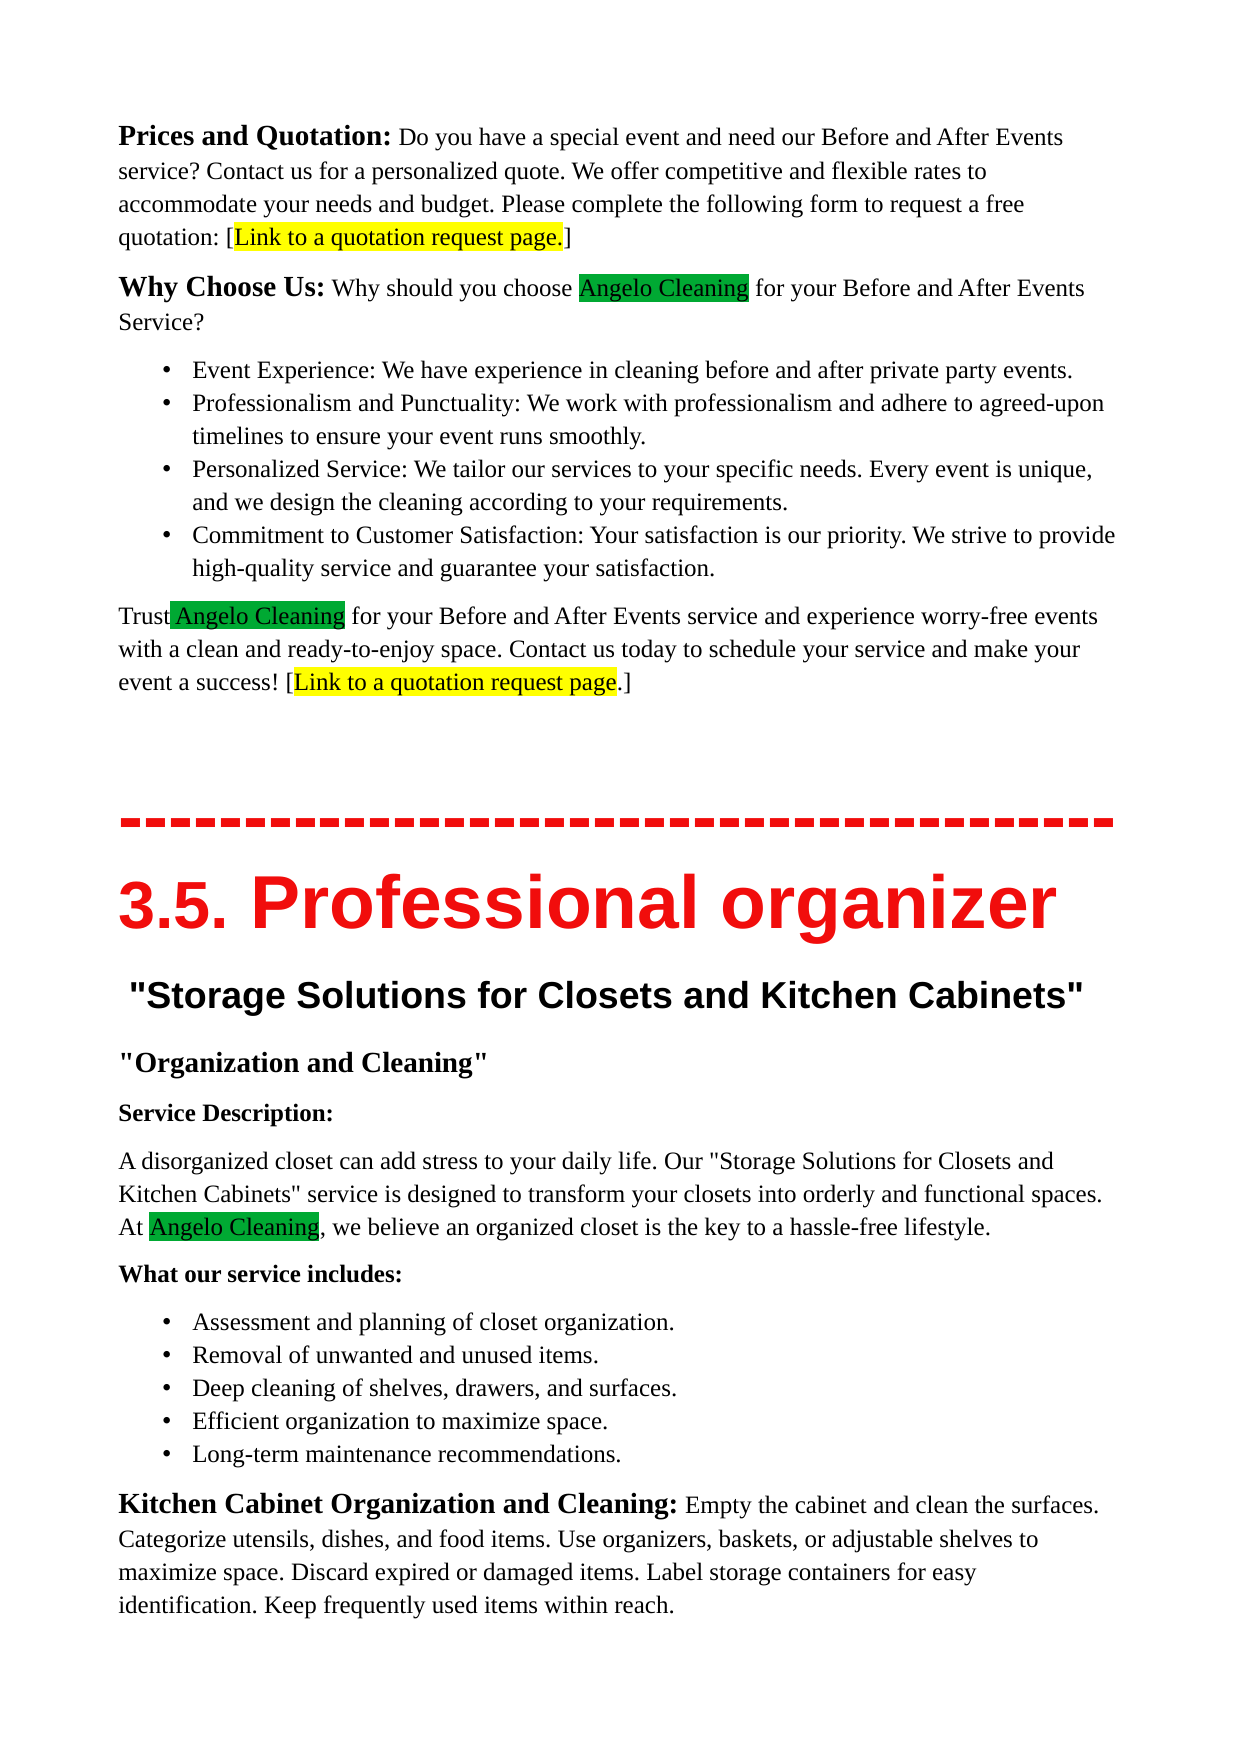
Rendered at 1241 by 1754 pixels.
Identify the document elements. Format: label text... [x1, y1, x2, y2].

text 3.5. Professional organizer [118, 858, 1122, 944]
list Long-term maintenance recommendations. [162, 1439, 1122, 1468]
list Commitment to Customer Satisfaction: Your satisfaction is our priority. We strive to provide high-quality service and guarantee your satisfaction. [162, 520, 1122, 582]
text What our service includes: [118, 1259, 1122, 1288]
list Assessment and planning of closet organization. [162, 1307, 1122, 1336]
text Service Description: [118, 1098, 1122, 1127]
text Why Choose Us: Why should you choose Angelo Cleaning for your Before and After Events Service? [118, 269, 1122, 336]
list Removal of unwanted and unused items. [162, 1340, 1122, 1369]
text ---------------------------------------- [118, 743, 1122, 858]
list Personalized Service: We tailor our services to your specific needs. Every event is unique, and we design the cleaning according to your requirements. [162, 454, 1122, 516]
list Deep cleaning of shelves, drawers, and surfaces. [162, 1373, 1122, 1402]
list Event Experience: We have experience in cleaning before and after private party events. [162, 355, 1122, 384]
list Efficient organization to maximize space. [162, 1406, 1122, 1435]
text A disorganized closet can add stress to your daily life. Our "Storage Solutions for Closets and Kitchen Cabinets" service is designed to transform your closets into orderly and functional spaces. At Angelo Cleaning, we believe an organized closet is the key to a hassle-free lifestyle. [118, 1146, 1122, 1241]
text Prices and Quotation: Do you have a special event and need our Before and After Events service? Contact us for a personalized quote. We offer competitive and flexible rates to accommodate your needs and budget. Please complete the following form to request a free quotation: [Link to a quotation request page.] [118, 118, 1122, 251]
text Kitchen Cabinet Organization and Cleaning: Empty the cabinet and clean the surfaces. Categorize utensils, dishes, and food items. Use organizers, baskets, or adjustable shelves to maximize space. Discard expired or damaged items. Label storage containers for easy identification. Keep frequently used items within reach. [118, 1487, 1122, 1619]
text "Organization and Cleaning" [118, 1045, 1122, 1078]
text "Storage Solutions for Closets and Kitchen Cabinets" [118, 973, 1122, 1016]
list Professionalism and Punctuality: We work with professionalism and adhere to agreed-upon timelines to ensure your event runs smoothly. [162, 388, 1122, 450]
text Trust Angelo Cleaning for your Before and After Events service and experience worry-free events with a clean and ready-to-enjoy space. Contact us today to schedule your service and make your event a success! [Link to a quotation request page.] [118, 601, 1122, 696]
